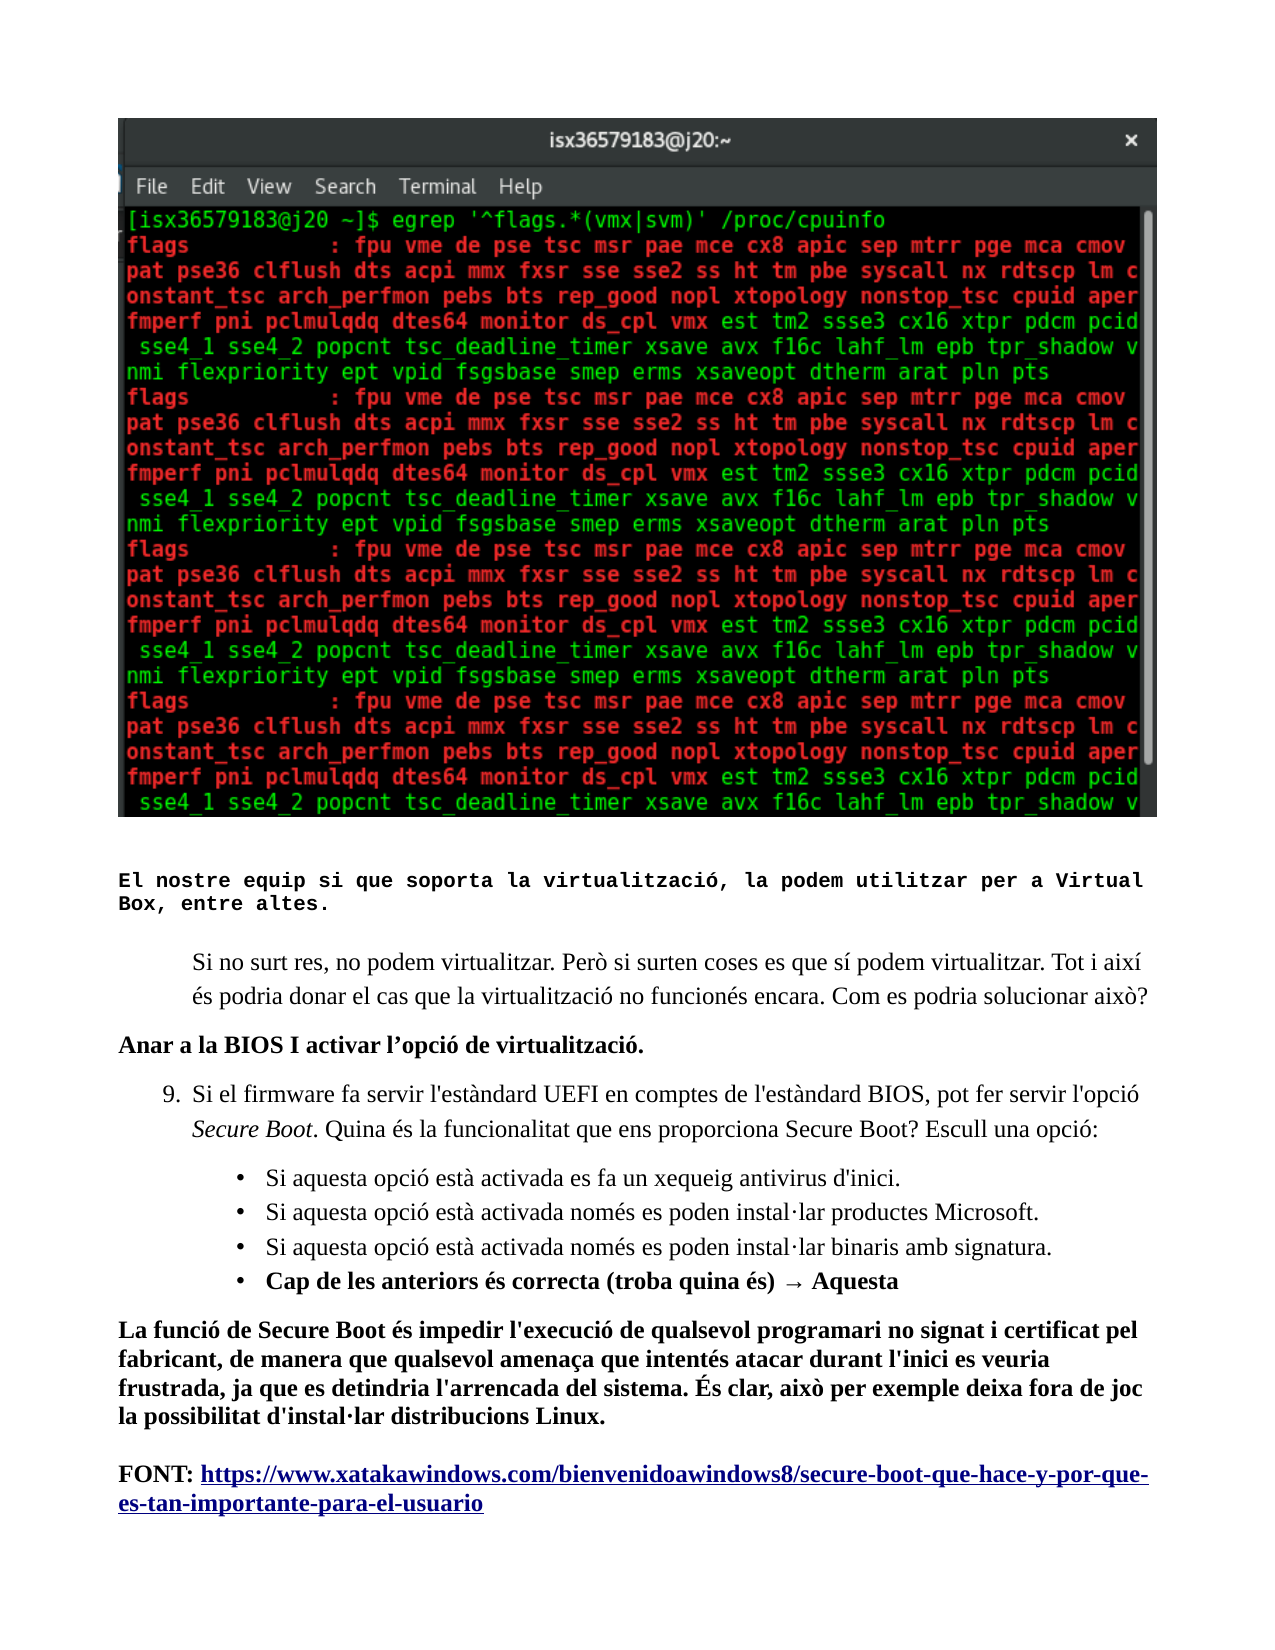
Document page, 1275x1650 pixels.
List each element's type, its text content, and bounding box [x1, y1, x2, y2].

list Si aquesta opció està activada es fa un xequeig antivirus d'inici. [236, 1163, 1157, 1191]
list Cap de les anteriors és correcta (troba quina és) → Aquesta [236, 1266, 1157, 1295]
list Si no surt res, no podem virtualitzar. Però si surten coses es que sí podem virtualitzar. Tot i així és podria donar el cas que la virtualització no funcionés encara. Com es podria solucionar això? [162, 947, 1157, 1010]
list Si aquesta opció està activada només es poden instal·lar binaris amb signatura. [236, 1232, 1157, 1260]
picture [118, 118, 1157, 817]
list Si el firmware fa servir l'estàndard UEFI en comptes de l'estàndard BIOS, pot fer servir l'opció Secure Boot. Quina és la funcionalitat que ens proporciona Secure Boot? Escull una opció: [162, 1079, 1157, 1142]
text La funció de Secure Boot és impedir l'execució de qualsevol programari no signat i certificat pel fabricant, de manera que qualsevol amenaça que intentés atacar durant l'inici es veuria frustrada, ja que es detindria l'arrencada del sistema. És clar, això per exemple deixa fora de joc la possibilitat d'instal·lar distribucions Linux. [118, 1315, 1157, 1430]
text FONT: https://www.xatakawindows.com/bienvenidoawindows8/secure-boot-que-hace-y-por-que-es-tan-importante-para-el-usuario [118, 1459, 1157, 1516]
text El nostre equip si que soporta la virtualització, la podem utilitzar per a Virtual Box, entre altes. [118, 870, 1157, 917]
text Anar a la BIOS I activar l’opció de virtualització. [118, 1030, 1157, 1059]
list Si aquesta opció està activada només es poden instal·lar productes Microsoft. [236, 1197, 1157, 1226]
